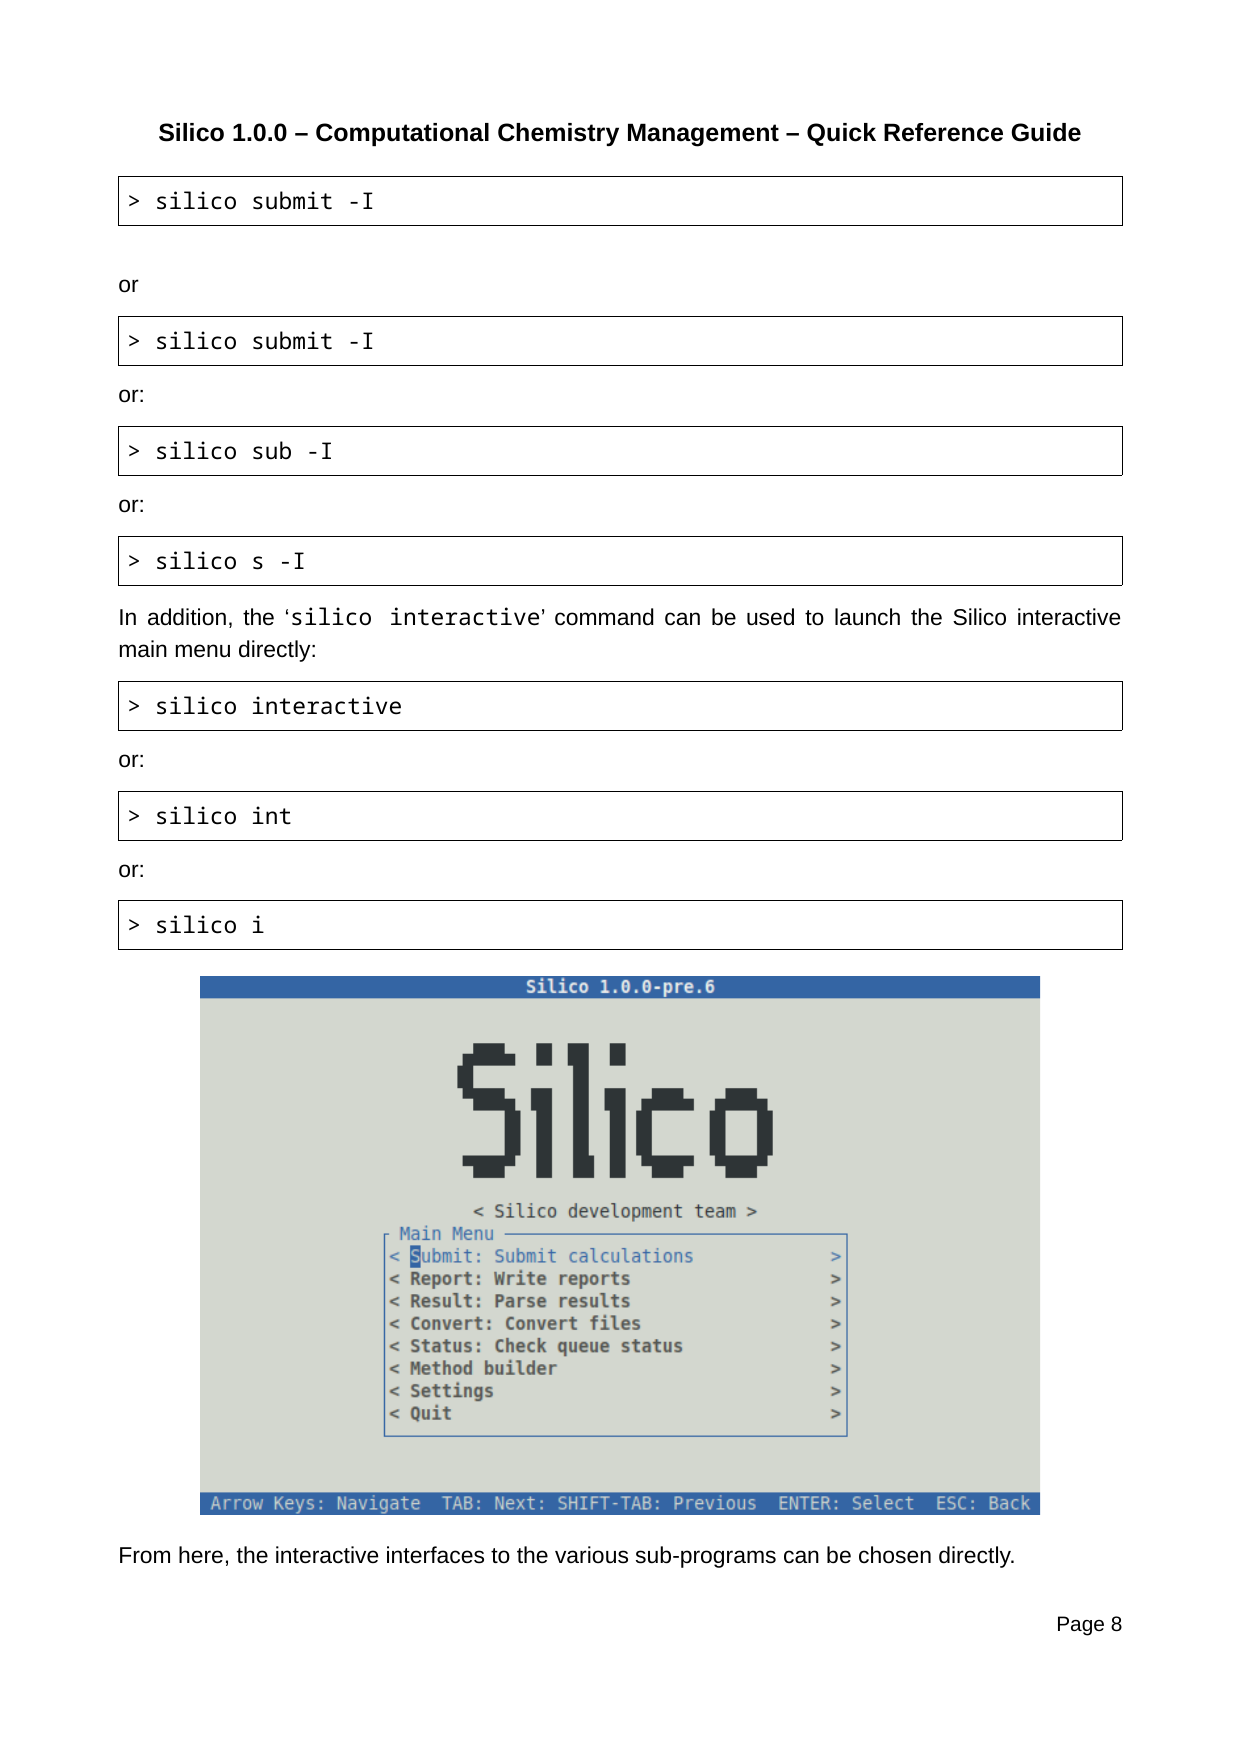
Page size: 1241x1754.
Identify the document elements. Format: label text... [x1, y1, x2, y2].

text > silico s -I [127, 545, 1113, 576]
text [119, 792, 1122, 840]
text or: [118, 841, 1122, 882]
text From here, the interactive interfaces to the various sub-programs can be chosen directly. [118, 1542, 1122, 1568]
text > silico submit -I [127, 325, 1113, 357]
text > silico interactive [127, 690, 1113, 721]
text [119, 682, 1122, 730]
text > silico int [127, 800, 1113, 831]
text [119, 427, 1122, 475]
picture [200, 976, 1041, 1515]
text or [118, 271, 1122, 298]
text [119, 317, 1122, 365]
text or: [118, 366, 1122, 407]
text or: [118, 476, 1122, 517]
text [119, 537, 1122, 585]
text or: [118, 731, 1122, 772]
text > silico sub -I [127, 435, 1113, 466]
text > silico submit -I [127, 185, 1113, 217]
text In addition, the ‘silico interactive’ command can be used to launch the Silico interactive main menu directly: [118, 586, 1122, 663]
text > silico i [127, 909, 1113, 941]
